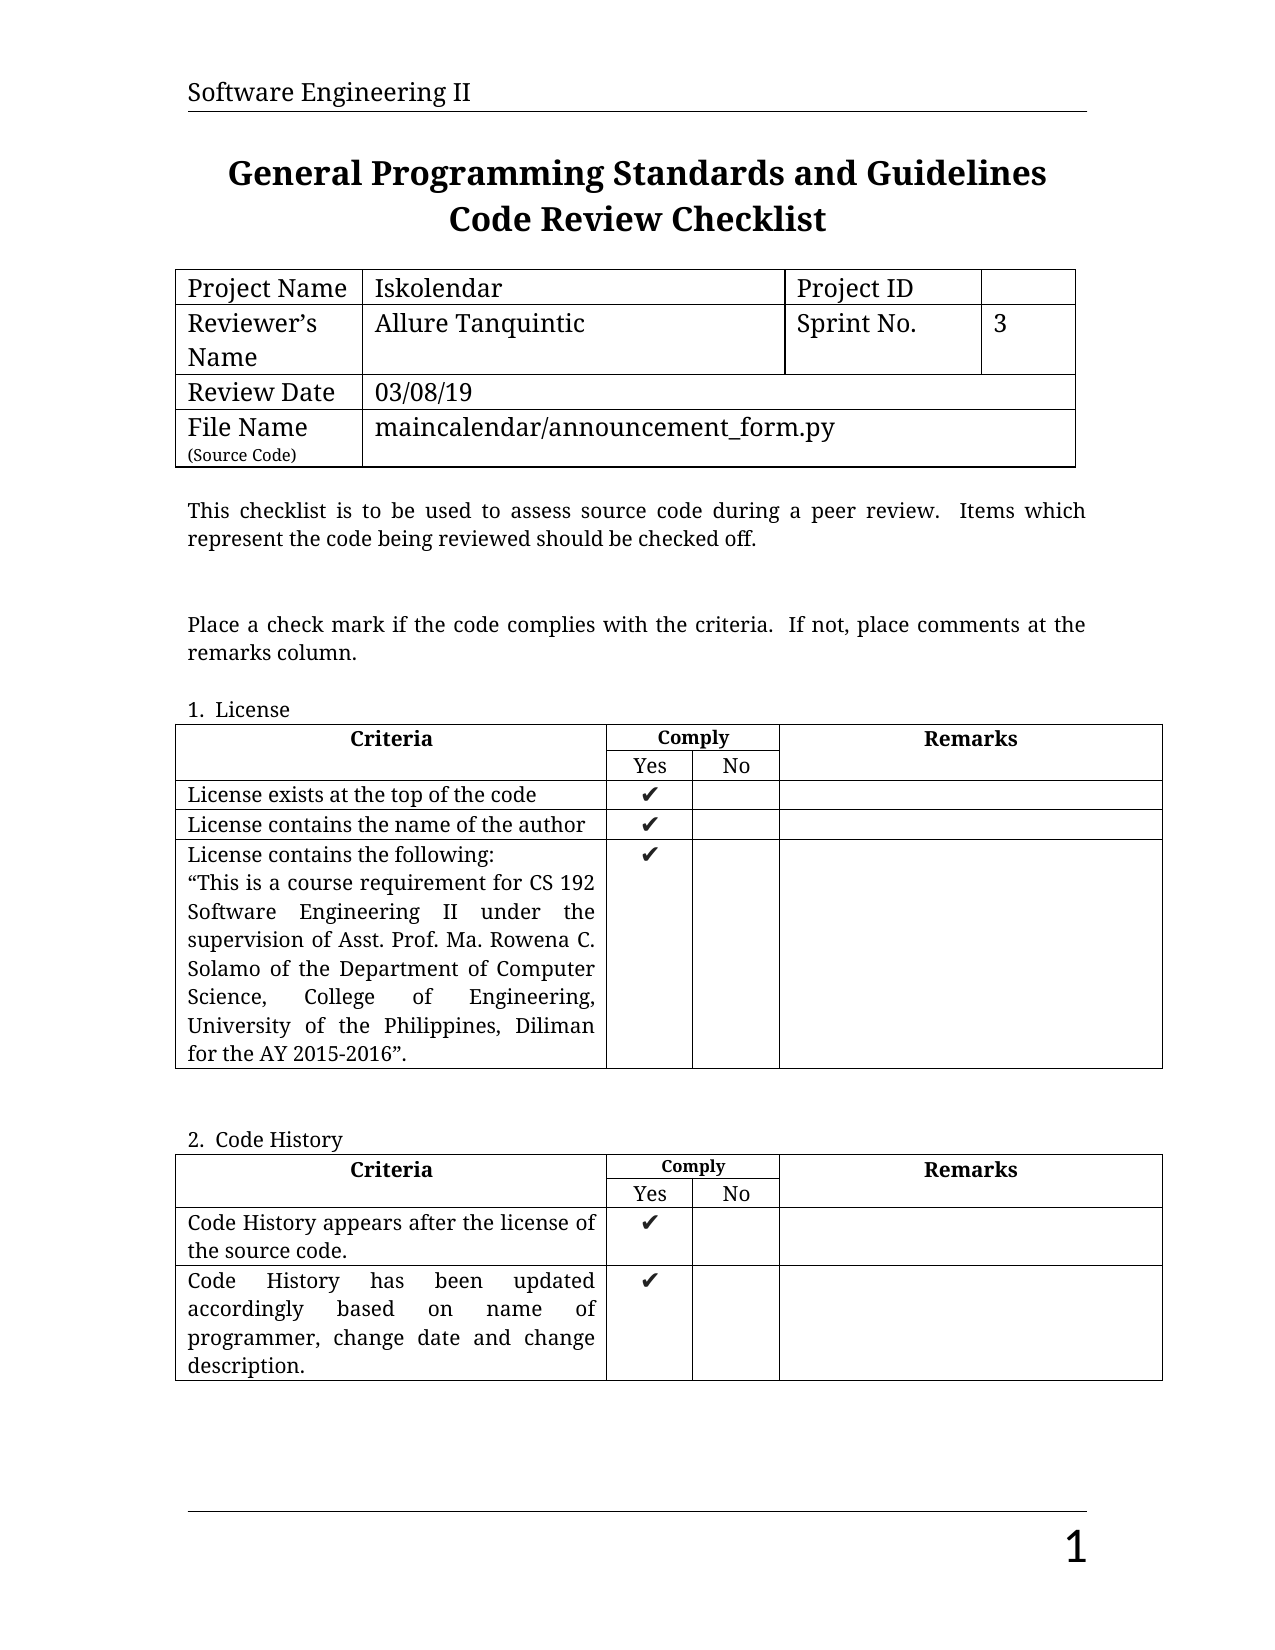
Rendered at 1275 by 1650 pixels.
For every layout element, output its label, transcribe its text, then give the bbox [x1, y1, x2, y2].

table_header Project Name [176, 270, 362, 304]
table_cell maincalendar/announcement_form.py [363, 410, 1075, 466]
text 2. Code History [187, 1126, 1087, 1154]
text 1. License [187, 695, 1087, 723]
table_header Project ID [786, 270, 981, 304]
table_cell Code History appears after the license of the source code. [176, 1208, 606, 1265]
table_cell No [693, 1179, 779, 1207]
table_cell [693, 1208, 779, 1265]
table_cell [693, 1266, 779, 1380]
table_cell Sprint No. [786, 305, 981, 373]
table_cell License contains the name of the author [176, 810, 606, 839]
text This checklist is to be used to assess source code during a peer review. Items which represent the code being reviewed should be checked off. [187, 496, 1087, 553]
table_cell [780, 1266, 1162, 1380]
table_header Criteria [176, 725, 606, 779]
table_cell Reviewer’s Name [176, 305, 362, 373]
table_cell ✔ [607, 781, 692, 809]
table_header Remarks [780, 725, 1162, 779]
table_cell ✔ [607, 810, 692, 839]
table_cell [780, 810, 1162, 839]
table_cell [693, 810, 779, 839]
table_cell Allure Tanquintic [363, 305, 784, 373]
table_header Comply [607, 1155, 779, 1178]
table_cell [780, 781, 1162, 809]
table_cell License contains the following: “This is a course requirement for CS 192 Software Engineering II under the supervision of Asst. Prof. Ma. Rowena C. Solamo of the Department of Computer Science, College of Engineering, University of the Philippines, Diliman for the AY 2015-2016”. [176, 840, 606, 1068]
table_cell Review Date [176, 375, 362, 409]
table_cell [780, 840, 1162, 1068]
table_header Comply [607, 725, 779, 750]
table_cell ✔ [607, 1208, 692, 1265]
table_header [982, 270, 1075, 304]
table_cell [693, 840, 779, 1068]
table_cell 03/08/19 [363, 375, 1075, 409]
table_cell Code History has been updated accordingly based on name of programmer, change date and change description. [176, 1266, 606, 1380]
table_cell License exists at the top of the code [176, 781, 606, 809]
table_header Criteria [176, 1155, 606, 1207]
text General Programming Standards and Guidelines Code Review Checklist [187, 150, 1087, 241]
table_cell ✔ [607, 1266, 692, 1380]
table_cell ✔ [607, 840, 692, 1068]
table_cell [693, 781, 779, 809]
table_header Remarks [780, 1155, 1162, 1207]
table_cell 3 [982, 305, 1075, 373]
text Place a check mark if the code complies with the criteria. If not, place comments at the remarks column. [187, 610, 1087, 667]
table_cell Yes [607, 751, 692, 779]
table_cell No [693, 751, 779, 779]
table_cell [780, 1208, 1162, 1265]
table_header Iskolendar [363, 270, 784, 304]
table_cell Yes [607, 1179, 692, 1207]
table_cell File Name (Source Code) [176, 410, 362, 466]
